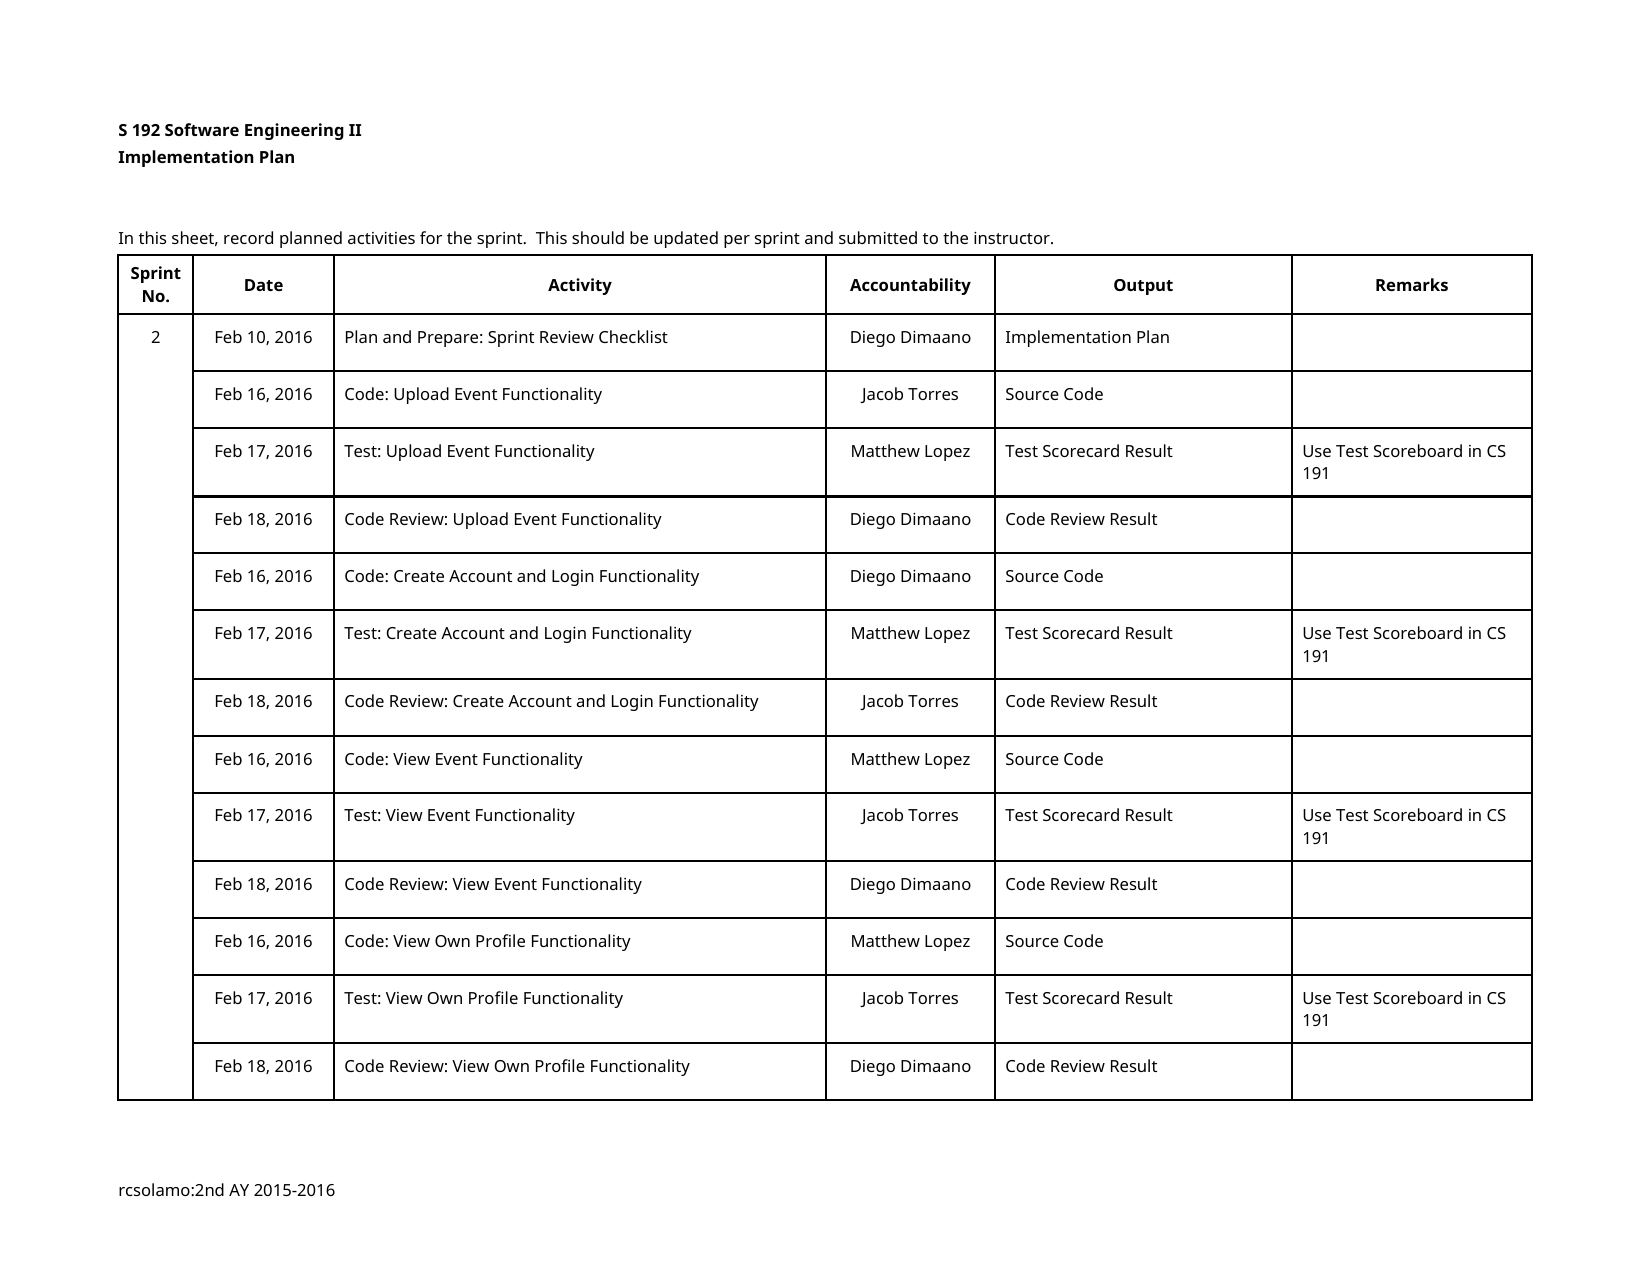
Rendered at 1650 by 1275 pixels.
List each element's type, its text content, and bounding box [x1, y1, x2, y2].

table_cell Jacob Torres [827, 794, 994, 860]
table_cell Feb 16, 2016 [194, 554, 333, 609]
table_cell Diego Dimaano [827, 862, 994, 917]
table_cell Code: View Event Functionality [335, 737, 825, 792]
table_cell Test Scorecard Result [996, 976, 1291, 1042]
table_cell Test: Upload Event Functionality [335, 429, 825, 495]
text S 192 Software Engineering II [118, 118, 1532, 141]
table_cell Matthew Lopez [827, 919, 994, 974]
table_cell Feb 18, 2016 [194, 862, 333, 917]
table_cell [1293, 680, 1531, 734]
table_cell [1293, 554, 1531, 609]
table_cell Source Code [996, 554, 1291, 609]
table_cell Jacob Torres [827, 372, 994, 427]
table_cell 2 [119, 315, 192, 1099]
table_cell Feb 17, 2016 [194, 794, 333, 860]
table_header Activity [335, 256, 825, 313]
table_cell Diego Dimaano [827, 315, 994, 370]
table_cell Diego Dimaano [827, 554, 994, 609]
table_cell Use Test Scoreboard in CS 191 [1293, 611, 1531, 678]
table_cell Code Review Result [996, 1044, 1291, 1099]
table_cell Code Review: View Event Functionality [335, 862, 825, 917]
table_cell [1293, 919, 1531, 974]
table_cell Plan and Prepare: Sprint Review Checklist [335, 315, 825, 370]
table_cell Source Code [996, 919, 1291, 974]
table_cell Feb 10, 2016 [194, 315, 333, 370]
table_cell Feb 16, 2016 [194, 372, 333, 427]
table_cell Implementation Plan [996, 315, 1291, 370]
table_cell Feb 17, 2016 [194, 976, 333, 1042]
table_cell Use Test Scoreboard in CS 191 [1293, 976, 1531, 1042]
table_cell [1293, 862, 1531, 917]
table_cell Matthew Lopez [827, 611, 994, 678]
table_cell Test Scorecard Result [996, 429, 1291, 495]
table_cell [1293, 498, 1531, 552]
table_cell [1293, 315, 1531, 370]
table_cell Code Review: Create Account and Login Functionality [335, 680, 825, 734]
table_cell Code Review Result [996, 680, 1291, 734]
table_cell Code: Create Account and Login Functionality [335, 554, 825, 609]
text Implementation Plan [118, 145, 1532, 168]
table_cell [1293, 372, 1531, 427]
table_cell Jacob Torres [827, 976, 994, 1042]
table_cell Feb 18, 2016 [194, 498, 333, 552]
table_cell Code Review Result [996, 498, 1291, 552]
table_cell Diego Dimaano [827, 498, 994, 552]
table_cell Feb 17, 2016 [194, 429, 333, 495]
table_cell Source Code [996, 737, 1291, 792]
text In this sheet, record planned activities for the sprint. This should be updated per sprint and submitted to the instructor. [118, 227, 1532, 249]
table_header Sprint No. [119, 256, 192, 313]
table_cell Feb 18, 2016 [194, 680, 333, 734]
table_header Output [996, 256, 1291, 313]
table_cell Test: View Event Functionality [335, 794, 825, 860]
table_cell Use Test Scoreboard in CS 191 [1293, 429, 1531, 495]
table_cell Test Scorecard Result [996, 611, 1291, 678]
table_cell Feb 16, 2016 [194, 737, 333, 792]
table_cell [1293, 1044, 1531, 1099]
table_cell Diego Dimaano [827, 1044, 994, 1099]
table_cell Source Code [996, 372, 1291, 427]
table_cell Code: View Own Profile Functionality [335, 919, 825, 974]
table_cell [1293, 737, 1531, 792]
table_cell Code Review: View Own Profile Functionality [335, 1044, 825, 1099]
table_header Date [194, 256, 333, 313]
table_cell Matthew Lopez [827, 429, 994, 495]
table_cell Jacob Torres [827, 680, 994, 734]
table_cell Feb 17, 2016 [194, 611, 333, 678]
table_header Remarks [1293, 256, 1531, 313]
table_cell Test: View Own Profile Functionality [335, 976, 825, 1042]
table_cell Test Scorecard Result [996, 794, 1291, 860]
table_cell Feb 16, 2016 [194, 919, 333, 974]
table_cell Use Test Scoreboard in CS 191 [1293, 794, 1531, 860]
table_cell Matthew Lopez [827, 737, 994, 792]
table_cell Feb 18, 2016 [194, 1044, 333, 1099]
table_header Accountability [827, 256, 994, 313]
table_cell Code: Upload Event Functionality [335, 372, 825, 427]
table_cell Test: Create Account and Login Functionality [335, 611, 825, 678]
table_cell Code Review Result [996, 862, 1291, 917]
table_cell Code Review: Upload Event Functionality [335, 498, 825, 552]
